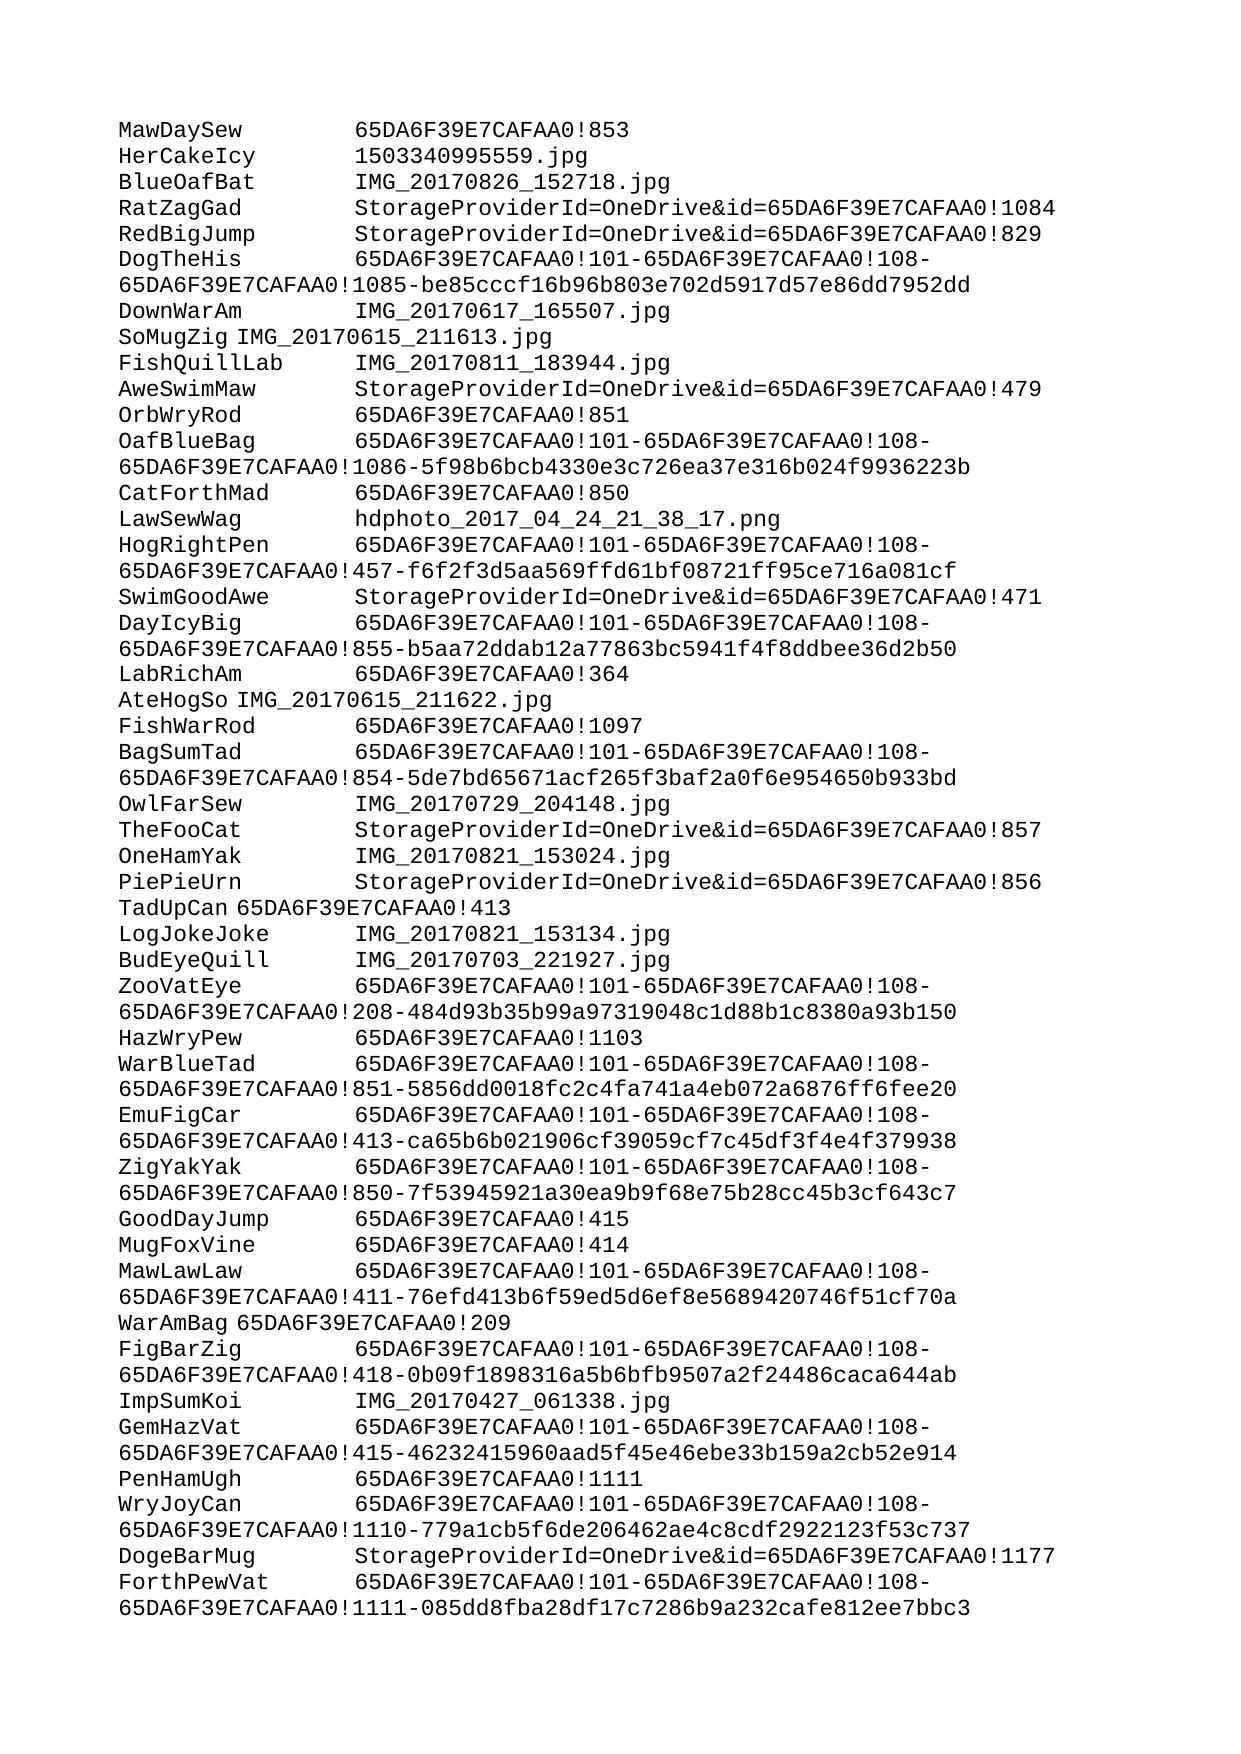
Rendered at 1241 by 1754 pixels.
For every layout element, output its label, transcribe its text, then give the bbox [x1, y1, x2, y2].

text LawSewWag hdphoto_2017_04_24_21_38_17.png [118, 507, 1122, 533]
text FishWarRod 65DA6F39E7CAFAA0!1097 [118, 715, 1122, 741]
text FishQuillLab IMG_20170811_183944.jpg [118, 352, 1122, 377]
text TheFooCat StorageProviderId=OneDrive&id=65DA6F39E7CAFAA0!857 [118, 818, 1122, 844]
text WarBlueTad 65DA6F39E7CAFAA0!101-65DA6F39E7CAFAA0!108-65DA6F39E7CAFAA0!851-5856dd0018fc2c4fa741a4eb072a6876ff6fee20 [118, 1052, 1122, 1104]
text DogeBarMug StorageProviderId=OneDrive&id=65DA6F39E7CAFAA0!1177 [118, 1545, 1122, 1571]
text DogTheHis 65DA6F39E7CAFAA0!101-65DA6F39E7CAFAA0!108-65DA6F39E7CAFAA0!1085-be85cccf16b96b803e702d5917d57e86dd7952dd [118, 248, 1122, 300]
text BudEyeQuill IMG_20170703_221927.jpg [118, 948, 1122, 974]
text TadUpCan 65DA6F39E7CAFAA0!413 [118, 896, 1122, 922]
text CatForthMad 65DA6F39E7CAFAA0!850 [118, 481, 1122, 507]
text HerCakeIcy 1503340995559.jpg [118, 144, 1122, 170]
text WarAmBag 65DA6F39E7CAFAA0!209 [118, 1311, 1122, 1337]
text ZooVatEye 65DA6F39E7CAFAA0!101-65DA6F39E7CAFAA0!108-65DA6F39E7CAFAA0!208-484d93b35b99a97319048c1d88b1c8380a93b150 [118, 974, 1122, 1026]
text ForthPewVat 65DA6F39E7CAFAA0!101-65DA6F39E7CAFAA0!108-65DA6F39E7CAFAA0!1111-085dd8fba28df17c7286b9a232cafe812ee7bbc3 [118, 1571, 1122, 1622]
text EmuFigCar 65DA6F39E7CAFAA0!101-65DA6F39E7CAFAA0!108-65DA6F39E7CAFAA0!413-ca65b6b021906cf39059cf7c45df3f4e4f379938 [118, 1104, 1122, 1156]
text OrbWryRod 65DA6F39E7CAFAA0!851 [118, 403, 1122, 429]
text OneHamYak IMG_20170821_153024.jpg [118, 844, 1122, 870]
text MugFoxVine 65DA6F39E7CAFAA0!414 [118, 1233, 1122, 1259]
text RedBigJump StorageProviderId=OneDrive&id=65DA6F39E7CAFAA0!829 [118, 222, 1122, 248]
text SoMugZig IMG_20170615_211613.jpg [118, 326, 1122, 352]
text AteHogSo IMG_20170615_211622.jpg [118, 689, 1122, 715]
text DownWarAm IMG_20170617_165507.jpg [118, 300, 1122, 326]
text DayIcyBig 65DA6F39E7CAFAA0!101-65DA6F39E7CAFAA0!108-65DA6F39E7CAFAA0!855-b5aa72ddab12a77863bc5941f4f8ddbee36d2b50 [118, 611, 1122, 663]
text GoodDayJump 65DA6F39E7CAFAA0!415 [118, 1207, 1122, 1233]
text MawLawLaw 65DA6F39E7CAFAA0!101-65DA6F39E7CAFAA0!108-65DA6F39E7CAFAA0!411-76efd413b6f59ed5d6ef8e5689420746f51cf70a [118, 1259, 1122, 1311]
text MawDaySew 65DA6F39E7CAFAA0!853 [118, 118, 1122, 144]
text PiePieUrn StorageProviderId=OneDrive&id=65DA6F39E7CAFAA0!856 [118, 870, 1122, 896]
text AweSwimMaw StorageProviderId=OneDrive&id=65DA6F39E7CAFAA0!479 [118, 377, 1122, 403]
text GemHazVat 65DA6F39E7CAFAA0!101-65DA6F39E7CAFAA0!108-65DA6F39E7CAFAA0!415-46232415960aad5f45e46ebe33b159a2cb52e914 [118, 1415, 1122, 1467]
text OafBlueBag 65DA6F39E7CAFAA0!101-65DA6F39E7CAFAA0!108-65DA6F39E7CAFAA0!1086-5f98b6bcb4330e3c726ea37e316b024f9936223b [118, 429, 1122, 481]
text ImpSumKoi IMG_20170427_061338.jpg [118, 1389, 1122, 1415]
text LogJokeJoke IMG_20170821_153134.jpg [118, 922, 1122, 948]
text BlueOafBat IMG_20170826_152718.jpg [118, 170, 1122, 196]
text LabRichAm 65DA6F39E7CAFAA0!364 [118, 663, 1122, 689]
text HazWryPew 65DA6F39E7CAFAA0!1103 [118, 1026, 1122, 1052]
text FigBarZig 65DA6F39E7CAFAA0!101-65DA6F39E7CAFAA0!108-65DA6F39E7CAFAA0!418-0b09f1898316a5b6bfb9507a2f24486caca644ab [118, 1337, 1122, 1389]
text WryJoyCan 65DA6F39E7CAFAA0!101-65DA6F39E7CAFAA0!108-65DA6F39E7CAFAA0!1110-779a1cb5f6de206462ae4c8cdf2922123f53c737 [118, 1493, 1122, 1545]
text HogRightPen 65DA6F39E7CAFAA0!101-65DA6F39E7CAFAA0!108-65DA6F39E7CAFAA0!457-f6f2f3d5aa569ffd61bf08721ff95ce716a081cf [118, 533, 1122, 585]
text PenHamUgh 65DA6F39E7CAFAA0!1111 [118, 1467, 1122, 1493]
text SwimGoodAwe StorageProviderId=OneDrive&id=65DA6F39E7CAFAA0!471 [118, 585, 1122, 611]
text OwlFarSew IMG_20170729_204148.jpg [118, 792, 1122, 818]
text ZigYakYak 65DA6F39E7CAFAA0!101-65DA6F39E7CAFAA0!108-65DA6F39E7CAFAA0!850-7f53945921a30ea9b9f68e75b28cc45b3cf643c7 [118, 1156, 1122, 1207]
text RatZagGad StorageProviderId=OneDrive&id=65DA6F39E7CAFAA0!1084 [118, 196, 1122, 222]
text BagSumTad 65DA6F39E7CAFAA0!101-65DA6F39E7CAFAA0!108-65DA6F39E7CAFAA0!854-5de7bd65671acf265f3baf2a0f6e954650b933bd [118, 741, 1122, 792]
